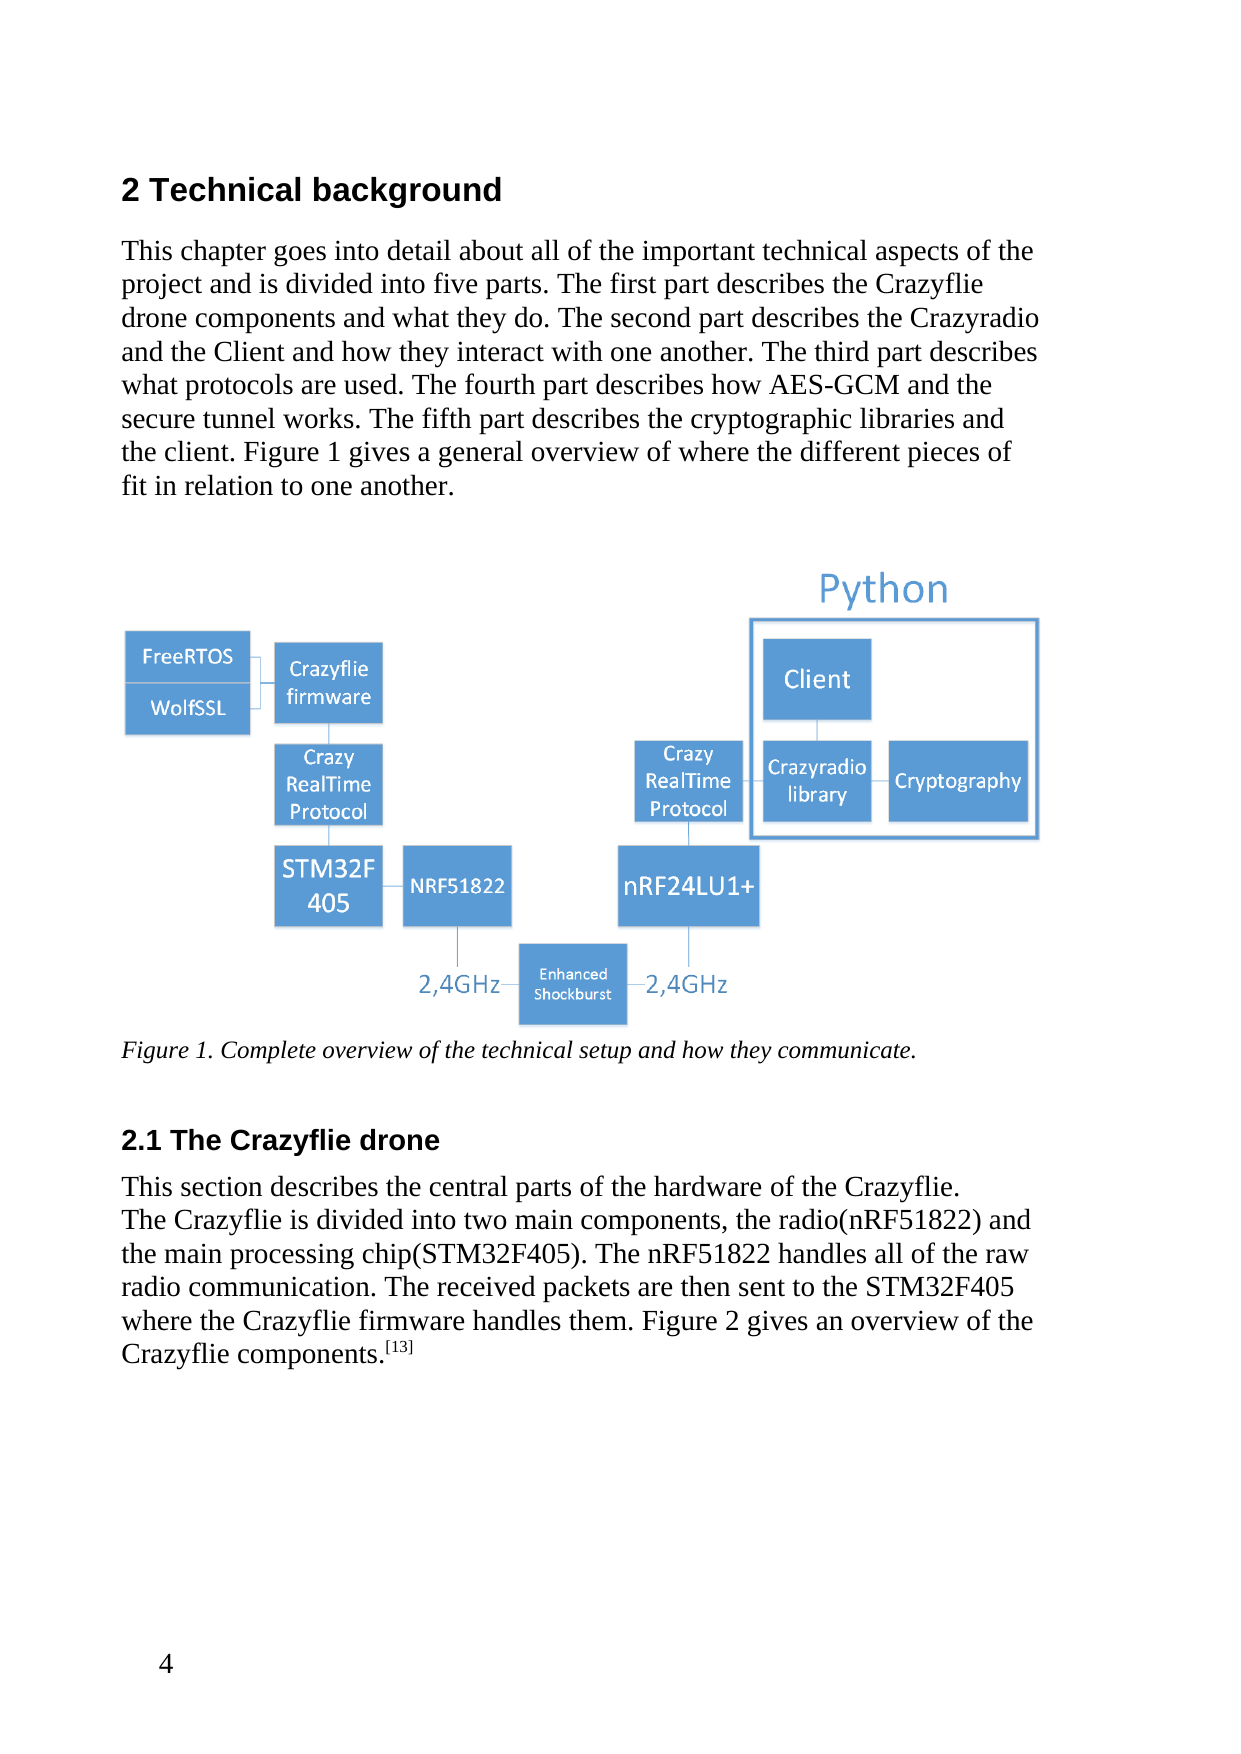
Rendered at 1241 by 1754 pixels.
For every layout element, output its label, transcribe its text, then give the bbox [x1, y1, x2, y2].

text Figure 1. Complete overview of the technical setup and how they communicate. [121, 1030, 1042, 1064]
text This chapter goes into detail about all of the important technical aspects of the project and is divided into five parts. The first part describes the Crazyflie drone components and what they do. The second part describes the Crazyradio and the Client and how they interact with one another. The third part describes what protocols are used. The fourth part describes how AES-GCM and the secure tunnel works. The fifth part describes the cryptographic libraries and the client. Figure 1 gives a general overview of where the different pieces of fit in relation to one another. [121, 233, 1042, 501]
subtitle Technical background [121, 170, 1042, 208]
subtitle The Crazyflie drone [121, 1123, 1042, 1156]
text The Crazyflie is divided into two main components, the radio(nRF51822) and the main processing chip(STM32F405). The nRF51822 handles all of the raw radio communication. The received packets are then sent to the STM32F405 where the Crazyflie firmware handles them. Figure 2 gives an overview of the Crazyflie components.[13] [121, 1202, 1042, 1370]
picture [121, 547, 1043, 1030]
text This section describes the central parts of the hardware of the Crazyflie. [121, 1169, 1042, 1202]
